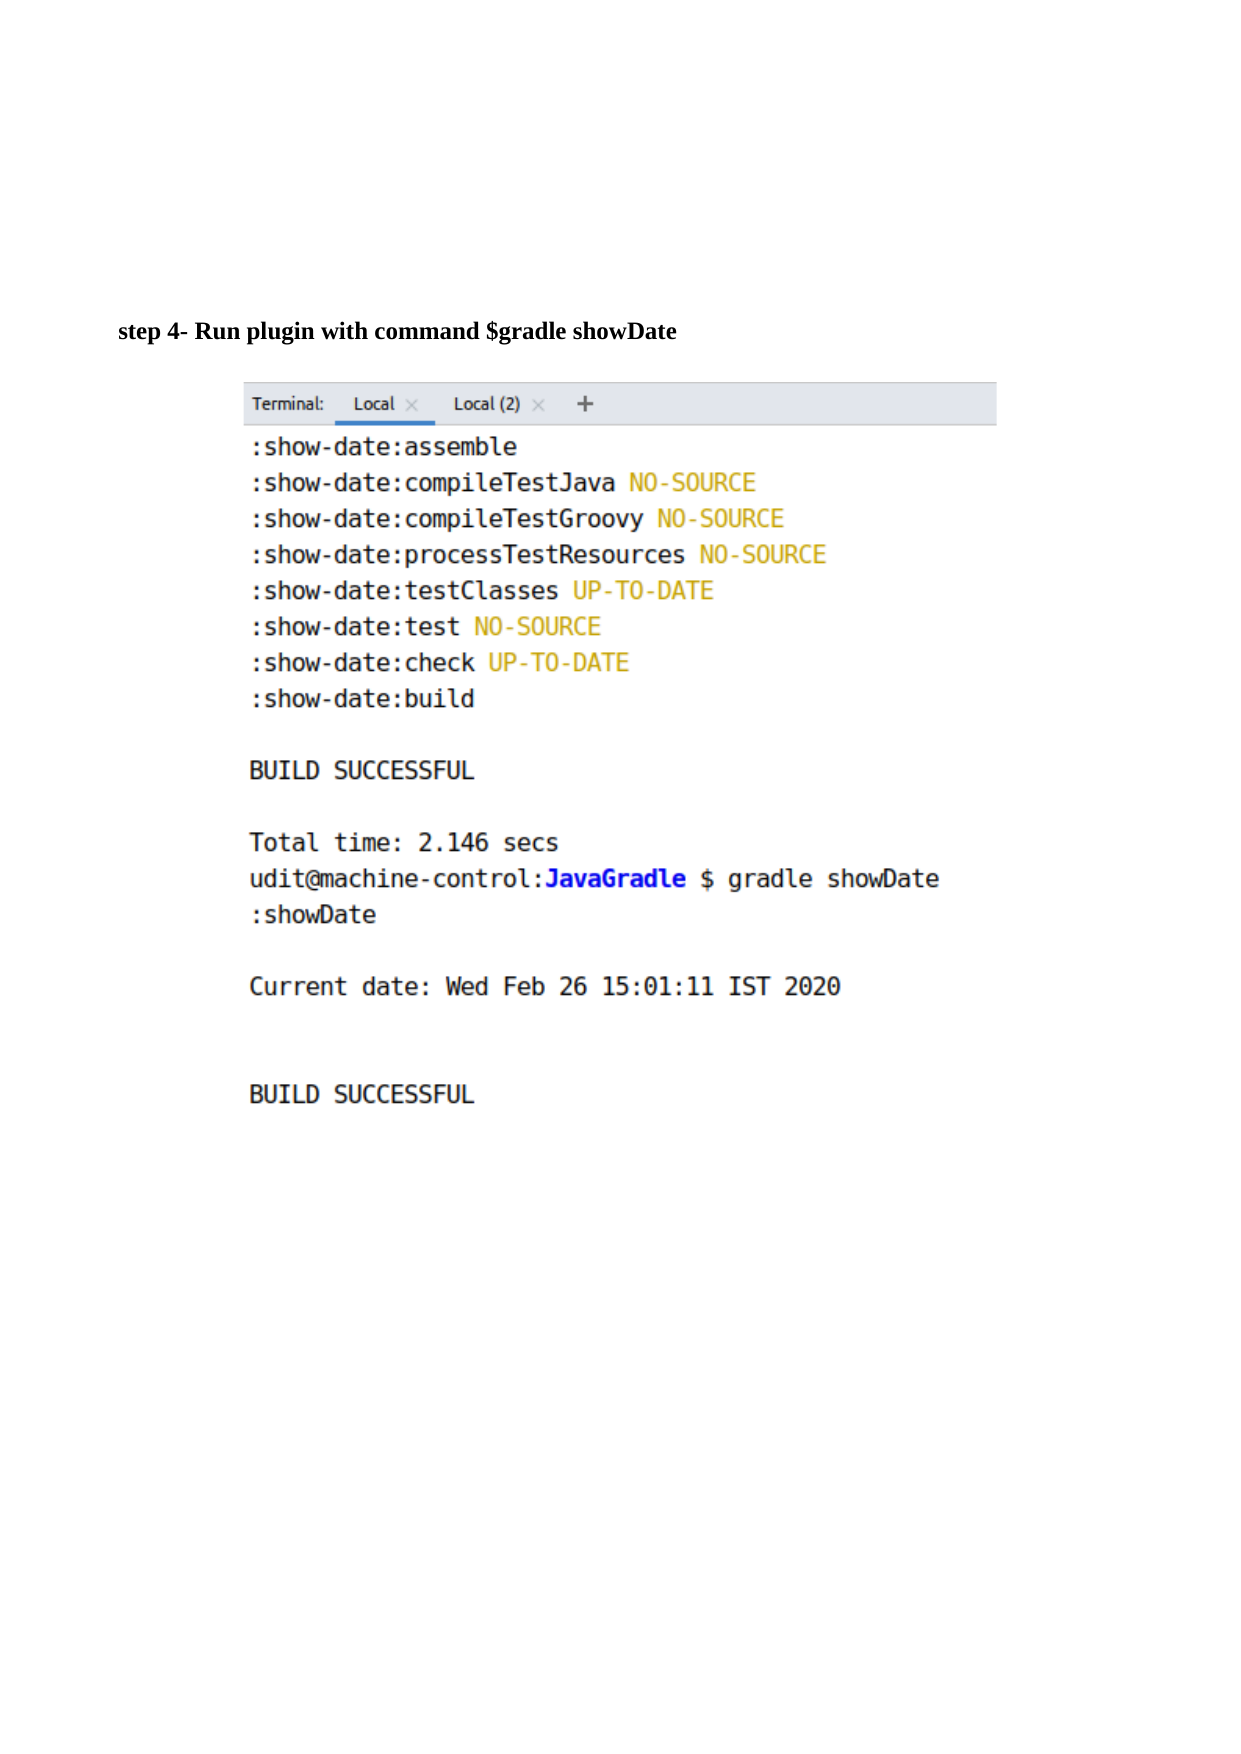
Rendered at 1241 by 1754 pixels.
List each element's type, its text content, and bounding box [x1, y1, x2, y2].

text step 4- Run plugin with command $gradle showDate [118, 316, 1122, 345]
picture [243, 382, 997, 1141]
